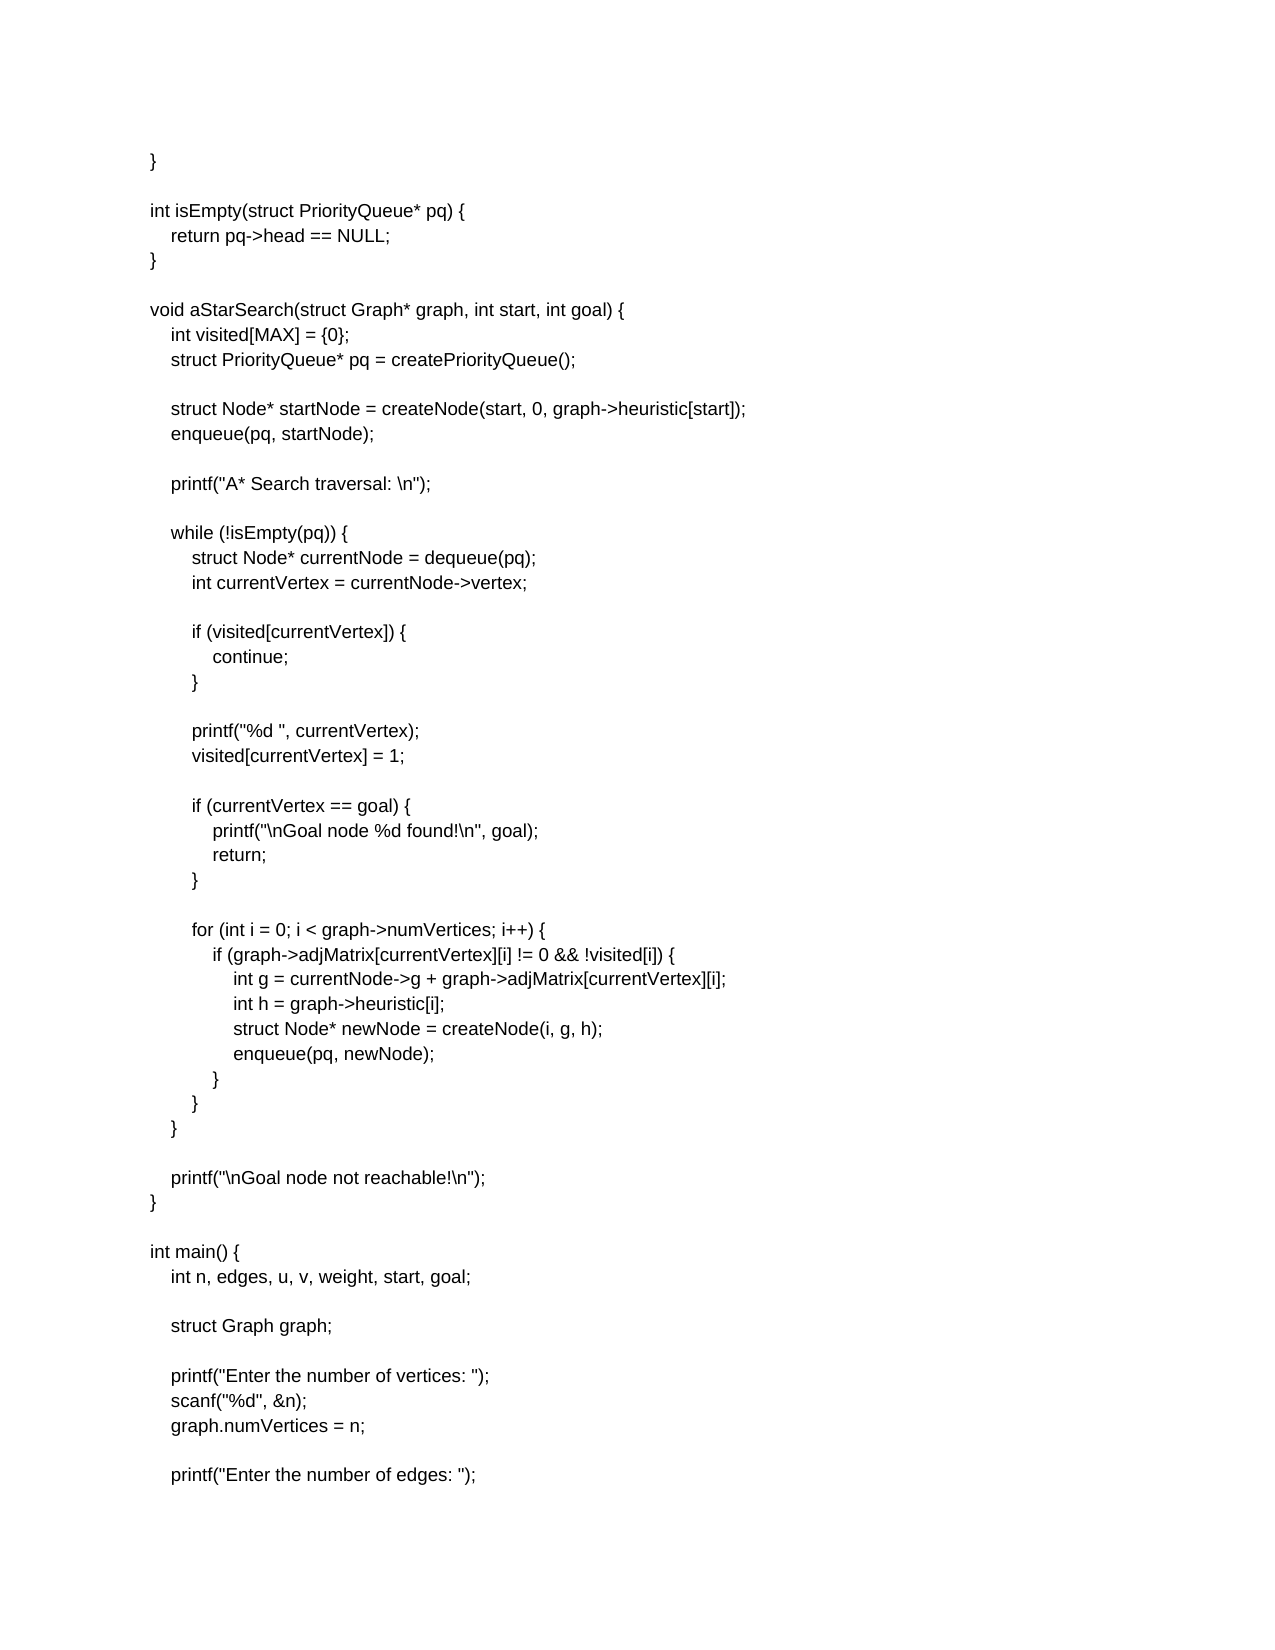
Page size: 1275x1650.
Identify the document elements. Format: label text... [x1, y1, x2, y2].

text printf("%d ", currentVertex); [150, 720, 1125, 742]
text scanf("%d", &n); [150, 1389, 1125, 1411]
text if (graph->adjMatrix[currentVertex][i] != 0 && !visited[i]) { [150, 943, 1125, 965]
text visited[currentVertex] = 1; [150, 745, 1125, 767]
text int h = graph->heuristic[i]; [150, 993, 1125, 1014]
text printf("A* Search traversal: \n"); [150, 472, 1125, 494]
text if (visited[currentVertex]) { [150, 621, 1125, 643]
text } [150, 1117, 1125, 1138]
text while (!isEmpty(pq)) { [150, 522, 1125, 543]
text } [150, 150, 1125, 172]
text printf("Enter the number of edges: "); [150, 1464, 1125, 1486]
text int g = currentNode->g + graph->adjMatrix[currentVertex][i]; [150, 968, 1125, 990]
text enqueue(pq, newNode); [150, 1042, 1125, 1064]
text int visited[MAX] = {0}; [150, 323, 1125, 345]
text struct PriorityQueue* pq = createPriorityQueue(); [150, 348, 1125, 370]
text int isEmpty(struct PriorityQueue* pq) { [150, 199, 1125, 221]
text return; [150, 844, 1125, 866]
text void aStarSearch(struct Graph* graph, int start, int goal) { [150, 299, 1125, 320]
text } [150, 1191, 1125, 1213]
text struct Node* newNode = createNode(i, g, h); [150, 1018, 1125, 1039]
text struct Node* currentNode = dequeue(pq); [150, 547, 1125, 568]
text } [150, 869, 1125, 891]
text } [150, 1067, 1125, 1089]
text printf("\nGoal node %d found!\n", goal); [150, 819, 1125, 841]
text graph.numVertices = n; [150, 1414, 1125, 1436]
text struct Graph graph; [150, 1315, 1125, 1337]
text int n, edges, u, v, weight, start, goal; [150, 1266, 1125, 1287]
text enqueue(pq, startNode); [150, 423, 1125, 444]
text if (currentVertex == goal) { [150, 794, 1125, 816]
text int main() { [150, 1241, 1125, 1262]
text printf("Enter the number of vertices: "); [150, 1365, 1125, 1386]
text for (int i = 0; i < graph->numVertices; i++) { [150, 918, 1125, 940]
text printf("\nGoal node not reachable!\n"); [150, 1166, 1125, 1188]
text } [150, 249, 1125, 271]
text return pq->head == NULL; [150, 224, 1125, 246]
text continue; [150, 646, 1125, 667]
text int currentVertex = currentNode->vertex; [150, 571, 1125, 593]
text struct Node* startNode = createNode(start, 0, graph->heuristic[start]); [150, 398, 1125, 419]
text } [150, 671, 1125, 692]
text } [150, 1092, 1125, 1114]
